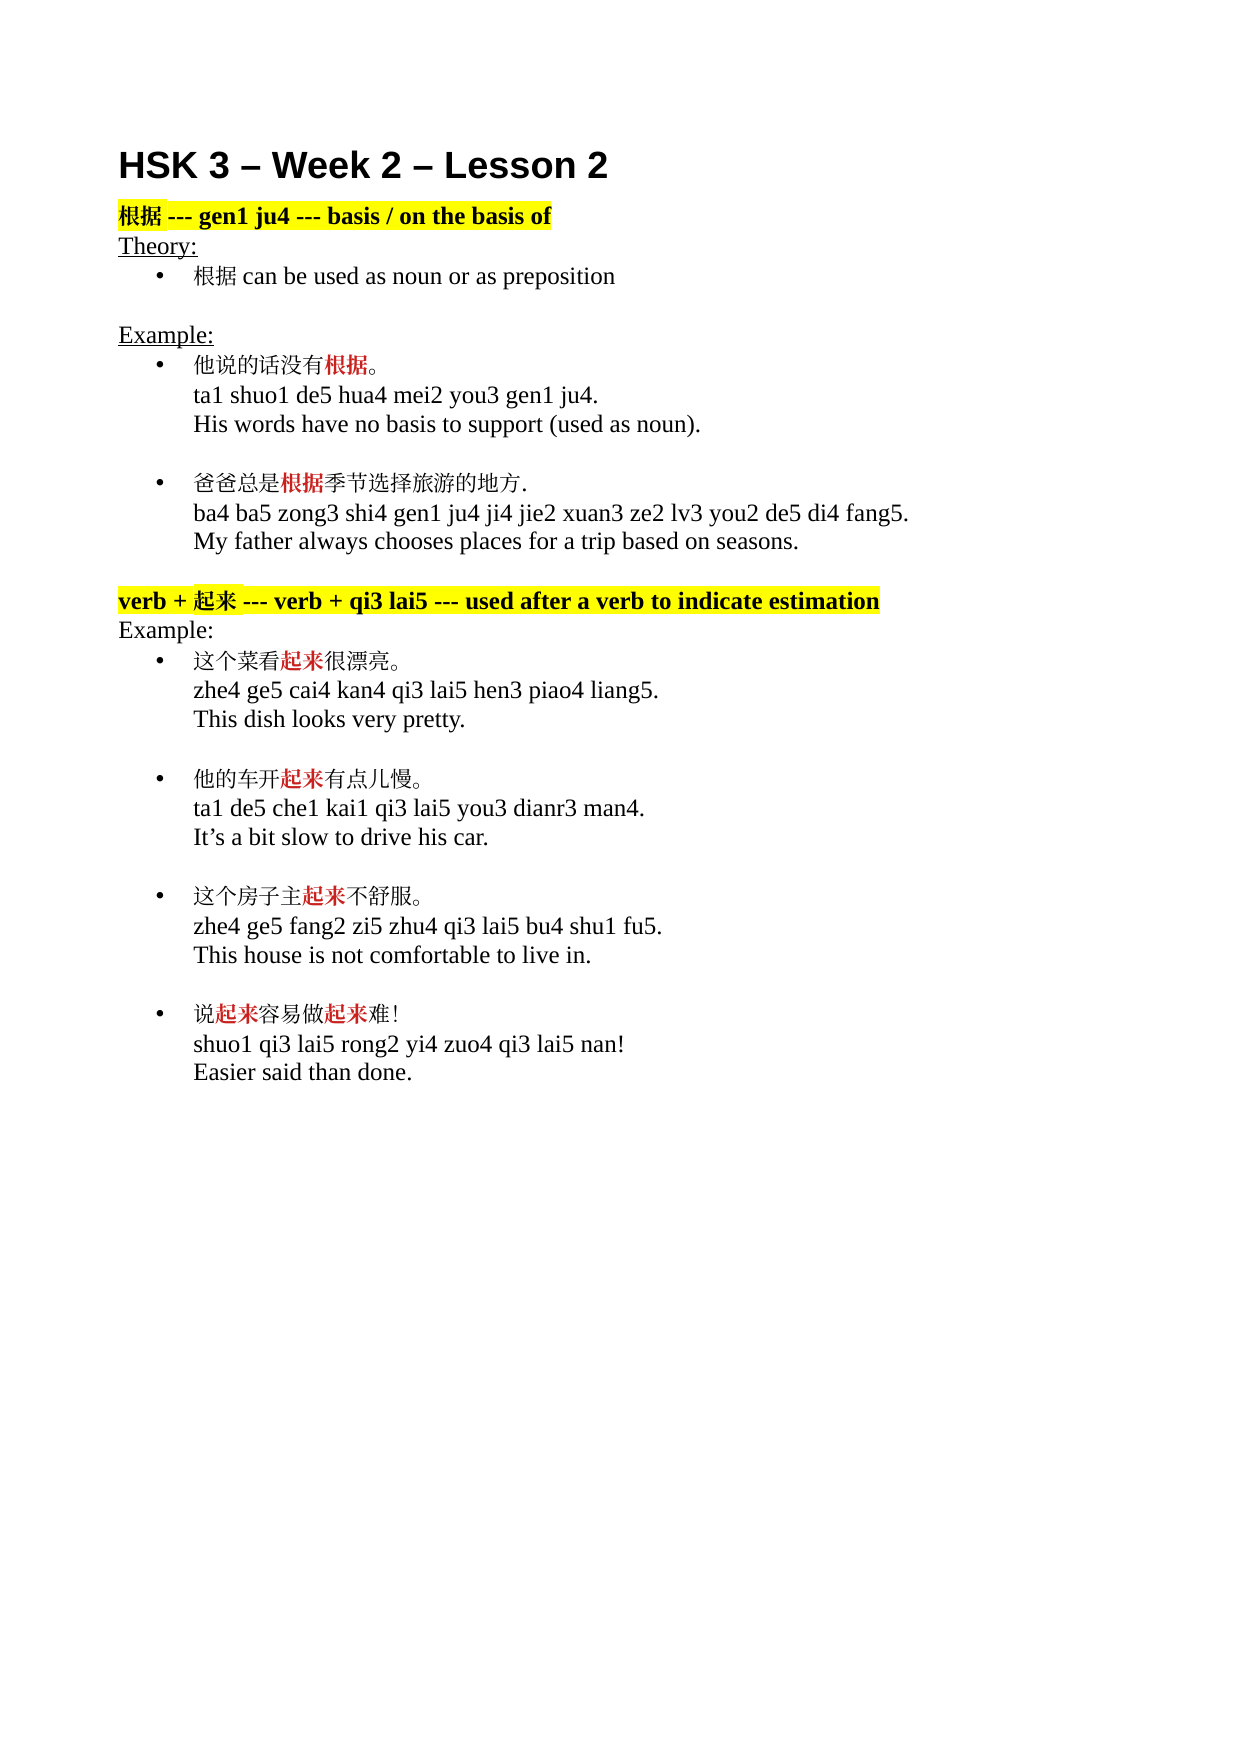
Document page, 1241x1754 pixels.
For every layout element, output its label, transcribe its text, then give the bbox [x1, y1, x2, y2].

text verb + 起来 --- verb + qi3 lai5 --- used after a verb to indicate estimation [118, 584, 1122, 615]
text Example: [118, 615, 1122, 644]
list My father always chooses places for a trip based on seasons. [156, 526, 1122, 555]
list This house is not comfortable to live in. [156, 940, 1122, 968]
list shuo1 qi3 lai5 rong2 yi4 zuo4 qi3 lai5 nan! [156, 1029, 1122, 1057]
text 根据 --- gen1 ju4 --- basis / on the basis of [118, 199, 1122, 231]
list 说起来容易做起来难！ [156, 997, 1122, 1029]
list zhe4 ge5 cai4 kan4 qi3 lai5 hen3 piao4 liang5. [156, 676, 1122, 704]
subtitle HSK 3 – Week 2 – Lesson 2 [118, 143, 1122, 187]
text Example: [118, 320, 1122, 348]
text Theory: [118, 231, 1122, 259]
list 爸爸总是根据季节选择旅游的地方. [156, 466, 1122, 498]
list ba4 ba5 zong3 shi4 gen1 ju4 ji4 jie2 xuan3 ze2 lv3 you2 de5 di4 fang5. [156, 498, 1122, 526]
list ta1 shuo1 de5 hua4 mei2 you3 gen1 ju4. [156, 380, 1122, 409]
list 这个菜看起来很漂亮。 [156, 644, 1122, 676]
list His words have no basis to support (used as noun). [156, 409, 1122, 437]
list Easier said than done. [156, 1057, 1122, 1086]
list 他说的话没有根据。 [156, 348, 1122, 380]
list It’s a bit slow to drive his car. [156, 822, 1122, 851]
list 这个房子主起来不舒服。 [156, 879, 1122, 911]
list zhe4 ge5 fang2 zi5 zhu4 qi3 lai5 bu4 shu1 fu5. [156, 911, 1122, 940]
list 根据 can be used as noun or as preposition [156, 259, 1122, 291]
list This dish looks very pretty. [156, 704, 1122, 733]
list ta1 de5 che1 kai1 qi3 lai5 you3 dianr3 man4. [156, 793, 1122, 822]
list 他的车开起来有点儿慢。 [156, 762, 1122, 793]
